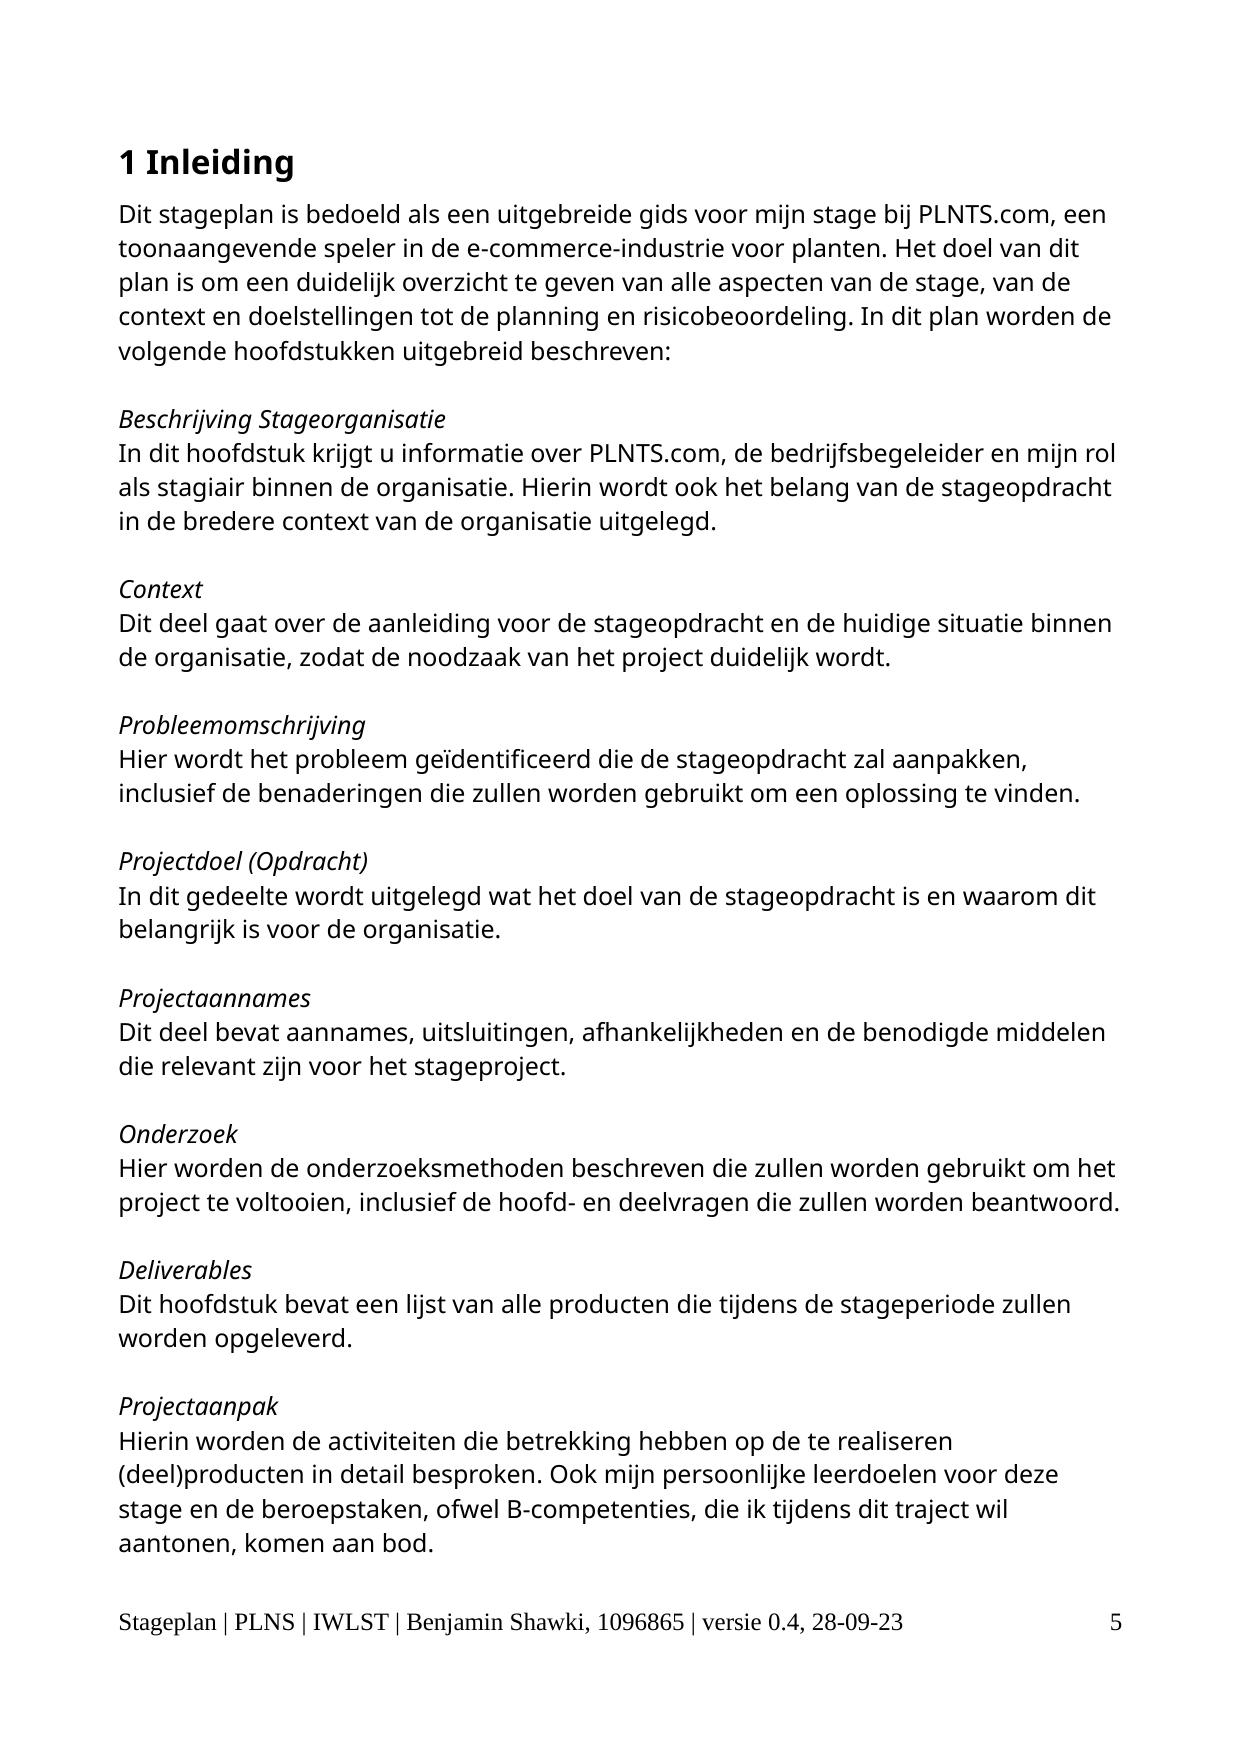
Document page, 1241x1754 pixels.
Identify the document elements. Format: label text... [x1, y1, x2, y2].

text Hierin worden de activiteiten die betrekking hebben op de te realiseren (deel)producten in detail besproken. Ook mijn persoonlijke leerdoelen voor deze stage en de beroepstaken, ofwel B-competenties, die ik tijdens dit traject wil aantonen, komen aan bod. [118, 1423, 1122, 1559]
text Hier wordt het probleem geïdentificeerd die de stageopdracht zal aanpakken, inclusief de benaderingen die zullen worden gebruikt om een oplossing te vinden. [118, 742, 1122, 810]
text Projectaanpak [118, 1389, 1122, 1423]
text Dit deel bevat aannames, uitsluitingen, afhankelijkheden en de benodigde middelen die relevant zijn voor het stageproject. [118, 1014, 1122, 1082]
text Projectdoel (Opdracht) [118, 844, 1122, 878]
text Probleemomschrijving [118, 708, 1122, 742]
text In dit gedeelte wordt uitgelegd wat het doel van de stageopdracht is en waarom dit belangrijk is voor de organisatie. [118, 878, 1122, 946]
text Projectaannames [118, 980, 1122, 1014]
text Beschrijving Stageorganisatie [118, 401, 1122, 435]
text Dit deel gaat over de aanleiding voor de stageopdracht en de huidige situatie binnen de organisatie, zodat de noodzaak van het project duidelijk wordt. [118, 606, 1122, 674]
text Dit stageplan is bedoeld als een uitgebreide gids voor mijn stage bij PLNTS.com, een toonaangevende speler in de e-commerce-industrie voor planten. Het doel van dit plan is om een duidelijk overzicht te geven van alle aspecten van de stage, van de context en doelstellingen tot de planning en risicobeoordeling. In dit plan worden de volgende hoofdstukken uitgebreid beschreven: [118, 197, 1122, 367]
text Onderzoek [118, 1117, 1122, 1151]
text Context [118, 572, 1122, 606]
text Hier worden de onderzoeksmethoden beschreven die zullen worden gebruikt om het project te voltooien, inclusief de hoofd- en deelvragen die zullen worden beantwoord. [118, 1151, 1122, 1219]
text Deliverables [118, 1253, 1122, 1287]
subtitle 1 Inleiding [118, 139, 1122, 184]
text Dit hoofdstuk bevat een lijst van alle producten die tijdens de stageperiode zullen worden opgeleverd. [118, 1287, 1122, 1355]
text In dit hoofdstuk krijgt u informatie over PLNTS.com, de bedrijfsbegeleider en mijn rol als stagiair binnen de organisatie. Hierin wordt ook het belang van de stageopdracht in de bredere context van de organisatie uitgelegd. [118, 435, 1122, 537]
